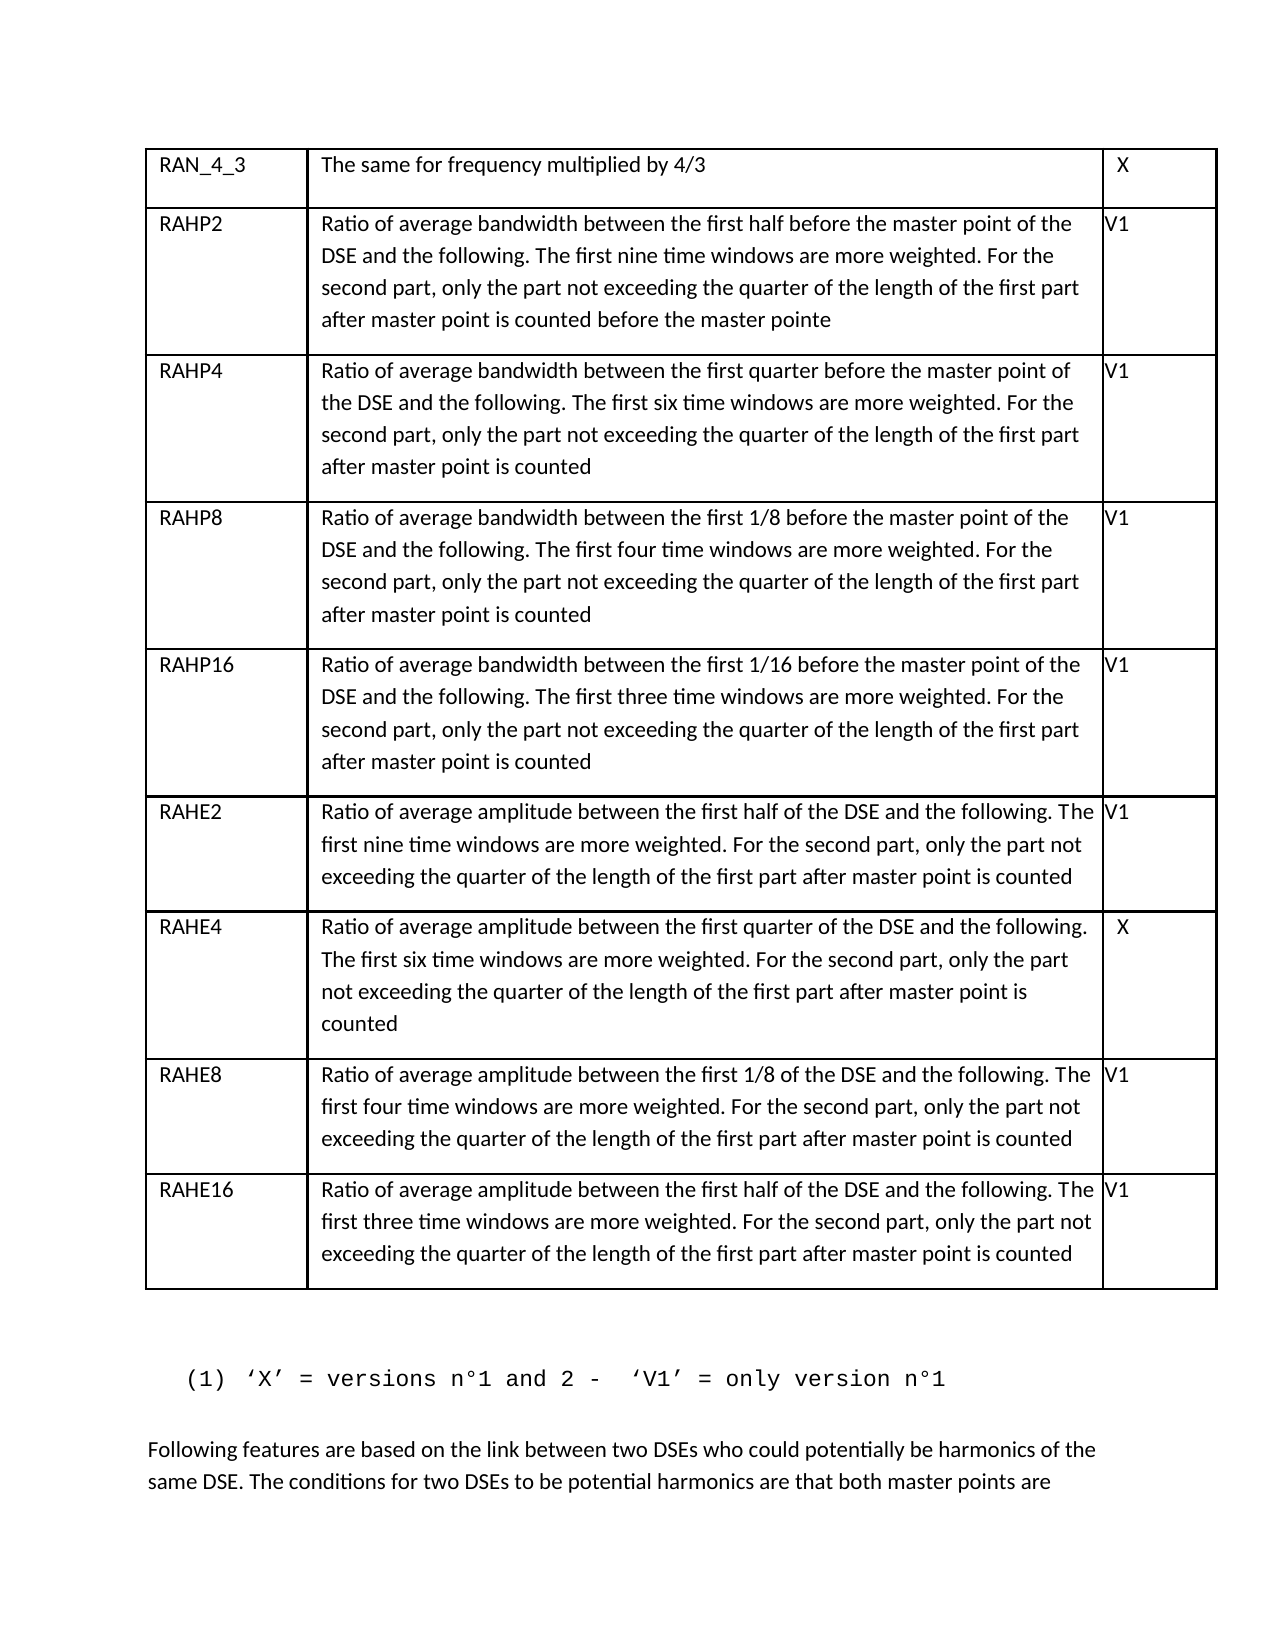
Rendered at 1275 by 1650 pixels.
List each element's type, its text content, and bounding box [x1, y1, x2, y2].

table_cell Ratio of average amplitude between the first half of the DSE and the following. The first three time windows are more weighted. For the second part, only the part not exceeding the quarter of the length of the first part after master point is counted [309, 1175, 1102, 1288]
table_cell RAN_4_3 [147, 150, 306, 207]
table_cell RAHP8 [147, 503, 306, 648]
table_cell V1 [1104, 798, 1215, 910]
table_cell RAHP2 [147, 209, 306, 354]
table_cell RAHE8 [147, 1060, 306, 1173]
table_cell RAHE16 [147, 1175, 306, 1288]
table_cell RAHP16 [147, 650, 306, 795]
table_cell The same for frequency multiplied by 4/3 [309, 150, 1102, 207]
table_cell V1 [1104, 503, 1215, 648]
table_cell X [1104, 150, 1215, 207]
table_cell V1 [1104, 650, 1215, 795]
table_cell Ratio of average amplitude between the first half of the DSE and the following. The first nine time windows are more weighted. For the second part, only the part not exceeding the quarter of the length of the first part after master point is counted [309, 798, 1102, 910]
list ‘X’ = versions n°1 and 2 - ‘V1’ = only version n°1 [185, 1368, 1127, 1394]
table_cell V1 [1104, 1175, 1215, 1288]
text Following features are based on the link between two DSEs who could potentially be harmonics of the same DSE. The conditions for two DSEs to be potential harmonics are that both master points are [148, 1435, 1127, 1495]
table_cell V1 [1104, 1060, 1215, 1173]
table_cell Ratio of average amplitude between the first quarter of the DSE and the following. The first six time windows are more weighted. For the second part, only the part not exceeding the quarter of the length of the first part after master point is counted [309, 913, 1102, 1058]
table_cell RAHE2 [147, 798, 306, 910]
table_cell V1 [1104, 209, 1215, 354]
table_cell X [1104, 913, 1215, 1058]
table_cell Ratio of average amplitude between the first 1/8 of the DSE and the following. The first four time windows are more weighted. For the second part, only the part not exceeding the quarter of the length of the first part after master point is counted [309, 1060, 1102, 1173]
table_cell RAHE4 [147, 913, 306, 1058]
table_cell Ratio of average bandwidth between the first 1/16 before the master point of the DSE and the following. The first three time windows are more weighted. For the second part, only the part not exceeding the quarter of the length of the first part after master point is counted [309, 650, 1102, 795]
table_cell Ratio of average bandwidth between the first half before the master point of the DSE and the following. The first nine time windows are more weighted. For the second part, only the part not exceeding the quarter of the length of the first part after master point is counted before the master pointe [309, 209, 1102, 354]
table_cell Ratio of average bandwidth between the first 1/8 before the master point of the DSE and the following. The first four time windows are more weighted. For the second part, only the part not exceeding the quarter of the length of the first part after master point is counted [309, 503, 1102, 648]
table_cell Ratio of average bandwidth between the first quarter before the master point of the DSE and the following. The first six time windows are more weighted. For the second part, only the part not exceeding the quarter of the length of the first part after master point is counted [309, 356, 1102, 501]
table_cell V1 [1104, 356, 1215, 501]
table_cell RAHP4 [147, 356, 306, 501]
